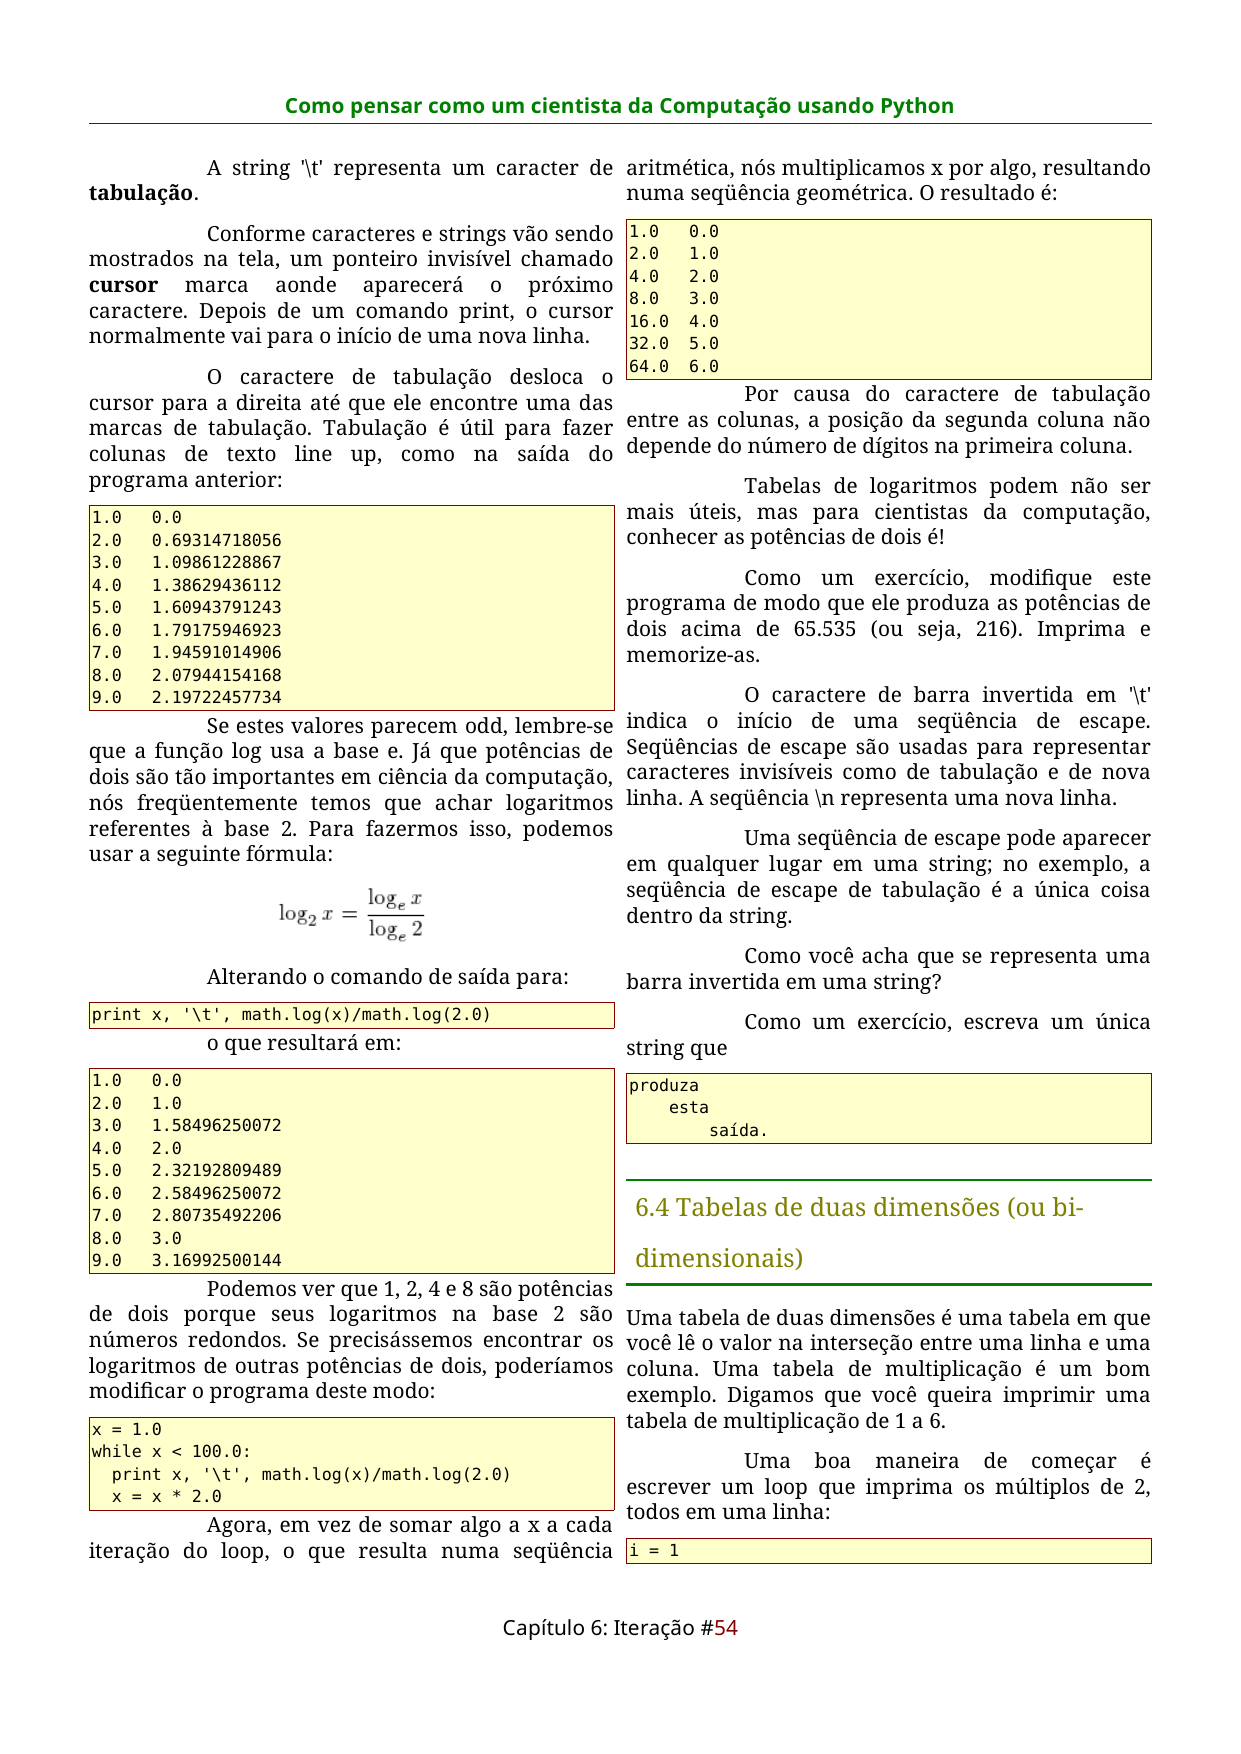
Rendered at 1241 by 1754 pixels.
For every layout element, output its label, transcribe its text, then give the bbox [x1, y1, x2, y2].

text 1.0 0.0 [90, 1069, 614, 1091]
text x = x * 2.0 [90, 1484, 614, 1510]
text Como um exercício, escreva um única string que [626, 1007, 1152, 1061]
text 4.0 1.38629436112 [90, 572, 614, 595]
text 8.0 2.07944154168 [90, 662, 614, 685]
text produza [627, 1074, 1151, 1095]
text print x, '\t', math.log(x)/math.log(2.0) [90, 1462, 614, 1484]
text 2.0 0.69314718056 [90, 527, 614, 550]
text i = 1 [627, 1539, 1151, 1563]
text 1.0 0.0 [90, 506, 614, 527]
text Como você acha que se representa uma barra invertida em uma string? [626, 941, 1152, 995]
picture [267, 880, 435, 950]
text 16.0 4.0 [627, 308, 1151, 331]
text 6.0 2.58496250072 [90, 1181, 614, 1203]
text Se estes valores parecem odd, lembre-se que a função log usa a base e. Já que potências de dois são tão importantes em ciência da computação, nós freqüentemente temos que achar logaritmos referentes à base 2. Para fazermos isso, podemos usar a seguinte fórmula: [88, 711, 614, 868]
text o que resultará em: [88, 1028, 614, 1056]
subtitle 6.4 Tabelas de duas dimensões (ou bi-dimensionais) [626, 1181, 1152, 1283]
text 3.0 1.58496250072 [90, 1113, 614, 1136]
text 64.0 6.0 [627, 353, 1151, 379]
text O caractere de tabulação desloca o cursor para a direita até que ele encontre uma das marcas de tabulação. Tabulação é útil para fazer colunas de texto line up, como na saída do programa anterior: [88, 362, 614, 493]
text Uma seqüência de escape pode aparecer em qualquer lugar em uma string; no exemplo, a seqüência de escape de tabulação é a única coisa dentro da string. [626, 823, 1152, 929]
text Alterando o comando de saída para: [88, 962, 614, 990]
text Uma boa maneira de começar é escrever um loop que imprima os múltiplos de 2, todos em uma linha: [626, 1446, 1152, 1526]
text Tabelas de logaritmos podem não ser mais úteis, mas para cientistas da computação, conhecer as potências de dois é! [626, 471, 1152, 551]
text 8.0 3.0 [627, 286, 1151, 308]
text 9.0 2.19722457734 [90, 685, 614, 710]
text 2.0 1.0 [90, 1091, 614, 1113]
text O caractere de barra invertida em '\t' indica o início de uma seqüência de escape. Seqüências de escape são usadas para representar caracteres invisíveis como de tabulação e de nova linha. A seqüência \n representa uma nova linha. [626, 680, 1152, 812]
text 5.0 1.60943791243 [90, 595, 614, 617]
text Como um exercício, modifique este programa de modo que ele produza as potências de dois acima de 65.535 (ou seja, 216). Imprima e memorize-as. [626, 563, 1152, 668]
text x = 1.0 [90, 1418, 614, 1439]
text 4.0 2.0 [627, 263, 1151, 286]
text Por causa do caractere de tabulação entre as colunas, a posição da segunda coluna não depende do número de dígitos na primeira coluna. [626, 380, 1152, 459]
text Podemos ver que 1, 2, 4 e 8 são potências de dois porque seus logaritmos na base 2 são números redondos. Se precisássemos encontrar os logaritmos de outras potências de dois, poderíamos modificar o programa deste modo: [88, 1273, 614, 1405]
text 6.0 1.79175946923 [90, 617, 614, 640]
text esta [627, 1095, 1151, 1118]
text while x < 100.0: [90, 1439, 614, 1462]
text Uma tabela de duas dimensões é uma tabela em que você lê o valor na interseção entre uma linha e uma coluna. Uma tabela de multiplicação é um bom exemplo. Digamos que você queira imprimir uma tabela de multiplicação de 1 a 6. [626, 1303, 1152, 1434]
text 7.0 1.94591014906 [90, 640, 614, 662]
text 2.0 1.0 [627, 241, 1151, 263]
text aritmética, nós multiplicamos x por algo, resultando numa seqüência geométrica. O resultado é: [626, 152, 1152, 207]
text 1.0 0.0 [627, 220, 1151, 241]
text Agora, em vez de somar algo a x a cada iteração do loop, o que resulta numa seqüência [88, 1510, 614, 1564]
text 4.0 2.0 [90, 1136, 614, 1158]
text print x, '\t', math.log(x)/math.log(2.0) [90, 1003, 614, 1028]
text A string '\t' representa um caracter de tabulação. [88, 152, 614, 207]
text 9.0 3.16992500144 [90, 1248, 614, 1273]
text 7.0 2.80735492206 [90, 1203, 614, 1226]
text 5.0 2.32192809489 [90, 1158, 614, 1181]
text Conforme caracteres e strings vão sendo mostrados na tela, um ponteiro invisível chamado cursor marca aonde aparecerá o próximo caractere. Depois de um comando print, o cursor normalmente vai para o início de uma nova linha. [88, 218, 614, 350]
text 8.0 3.0 [90, 1226, 614, 1248]
text saída. [627, 1118, 1151, 1143]
text 32.0 5.0 [627, 331, 1151, 353]
text 3.0 1.09861228867 [90, 550, 614, 572]
